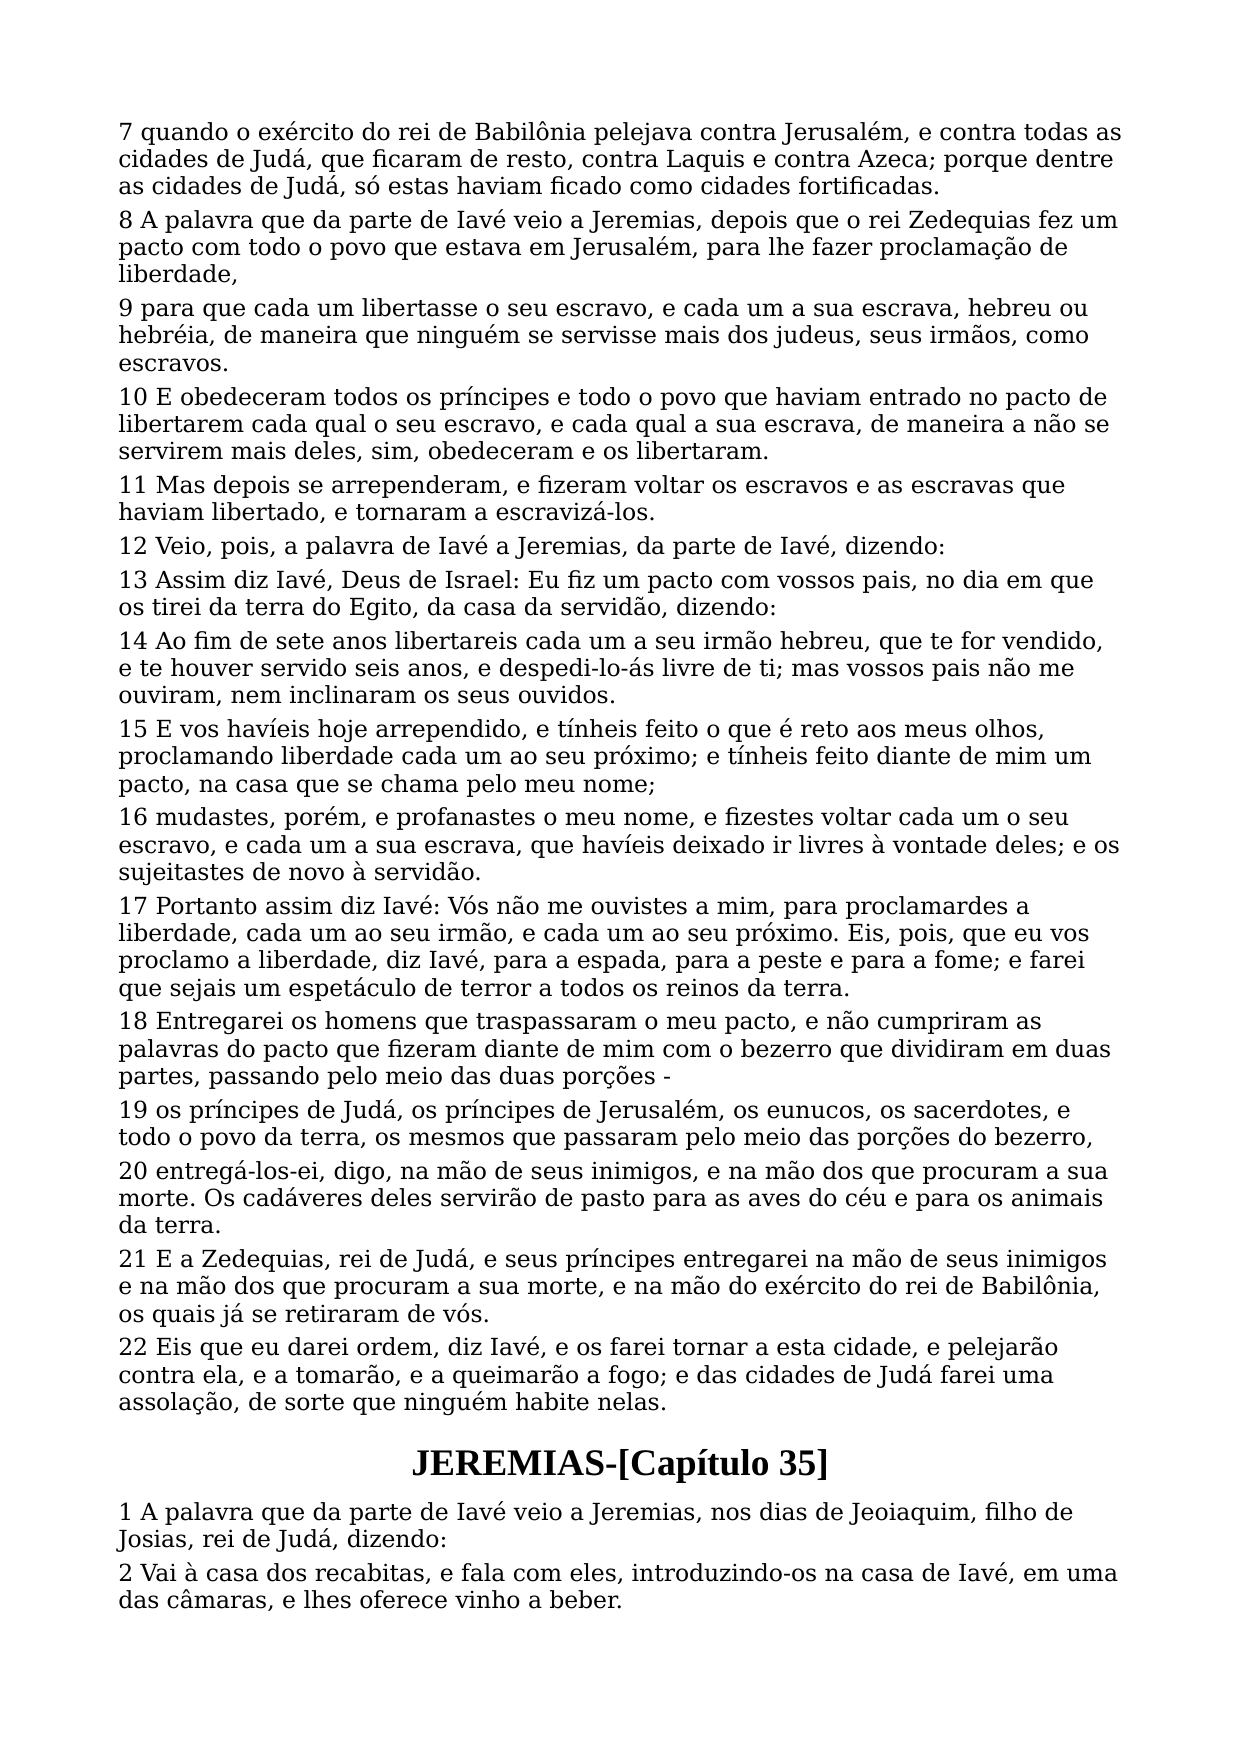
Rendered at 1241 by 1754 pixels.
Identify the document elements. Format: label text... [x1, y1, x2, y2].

text 7 quando o exército do rei de Babilônia pelejava contra Jerusalém, e contra todas as cidades de Judá, que ficaram de resto, contra Laquis e contra Azeca; porque dentre as cidades de Judá, só estas haviam ficado como cidades fortificadas. [118, 118, 1122, 200]
text 17 Portanto assim diz Iavé: Vós não me ouvistes a mim, para proclamardes a liberdade, cada um ao seu irmão, e cada um ao seu próximo. Eis, pois, que eu vos proclamo a liberdade, diz Iavé, para a espada, para a peste e para a fome; e farei que sejais um espetáculo de terror a todos os reinos da terra. [118, 892, 1122, 1001]
text 18 Entregarei os homens que traspassaram o meu pacto, e não cumpriram as palavras do pacto que fizeram diante de mim com o bezerro que dividiram em duas partes, passando pelo meio das duas porções - [118, 1008, 1122, 1090]
text 21 E a Zedequias, rei de Judá, e seus príncipes entregarei na mão de seus inimigos e na mão dos que procuram a sua morte, e na mão do exército do rei de Babilônia, os quais já se retiraram de vós. [118, 1246, 1122, 1327]
text 13 Assim diz Iavé, Deus de Israel: Eu fiz um pacto com vossos pais, no dia em que os tirei da terra do Egito, da casa da servidão, dizendo: [118, 566, 1122, 621]
text 10 E obedeceram todos os príncipes e todo o povo que haviam entrado no pacto de libertarem cada qual o seu escravo, e cada qual a sua escrava, de maneira a não se servirem mais deles, sim, obedeceram e os libertaram. [118, 383, 1122, 465]
text 9 para que cada um libertasse o seu escravo, e cada um a sua escrava, hebreu ou hebréia, de maneira que ninguém se servisse mais dos judeus, seus irmãos, como escravos. [118, 295, 1122, 377]
subtitle JEREMIAS-[Capítulo 35] [118, 1440, 1122, 1483]
text 2 Vai à casa dos recabitas, e fala com eles, introduzindo-os na casa de Iavé, em uma das câmaras, e lhes oferece vinho a beber. [118, 1560, 1122, 1614]
text 1 A palavra que da parte de Iavé veio a Jeremias, nos dias de Jeoiaquim, filho de Josias, rei de Judá, dizendo: [118, 1499, 1122, 1553]
text 16 mudastes, porém, e profanastes o meu nome, e fizestes voltar cada um o seu escravo, e cada um a sua escrava, que havíeis deixado ir livres à vontade deles; e os sujeitastes de novo à servidão. [118, 804, 1122, 886]
text 12 Veio, pois, a palavra de Iavé a Jeremias, da parte de Iavé, dizendo: [118, 532, 1122, 560]
text 8 A palavra que da parte de Iavé veio a Jeremias, depois que o rei Zedequias fez um pacto com todo o povo que estava em Jerusalém, para lhe fazer proclamação de liberdade, [118, 206, 1122, 288]
text 14 Ao fim de sete anos libertareis cada um a seu irmão hebreu, que te for vendido, e te houver servido seis anos, e despedi-lo-ás livre de ti; mas vossos pais não me ouviram, nem inclinaram os seus ouvidos. [118, 627, 1122, 709]
text 19 os príncipes de Judá, os príncipes de Jerusalém, os eunucos, os sacerdotes, e todo o povo da terra, os mesmos que passaram pelo meio das porções do bezerro, [118, 1096, 1122, 1151]
text 22 Eis que eu darei ordem, diz Iavé, e os farei tornar a esta cidade, e pelejarão contra ela, e a tomarão, e a queimarão a fogo; e das cidades de Judá farei uma assolação, de sorte que ninguém habite nelas. [118, 1334, 1122, 1416]
text 20 entregá-los-ei, digo, na mão de seus inimigos, e na mão dos que procuram a sua morte. Os cadáveres deles servirão de pasto para as aves do céu e para os animais da terra. [118, 1157, 1122, 1239]
text 11 Mas depois se arrependeram, e fizeram voltar os escravos e as escravas que haviam libertado, e tornaram a escravizá-los. [118, 471, 1122, 526]
text 15 E vos havíeis hoje arrependido, e tínheis feito o que é reto aos meus olhos, proclamando liberdade cada um ao seu próximo; e tínheis feito diante de mim um pacto, na casa que se chama pelo meu nome; [118, 716, 1122, 797]
